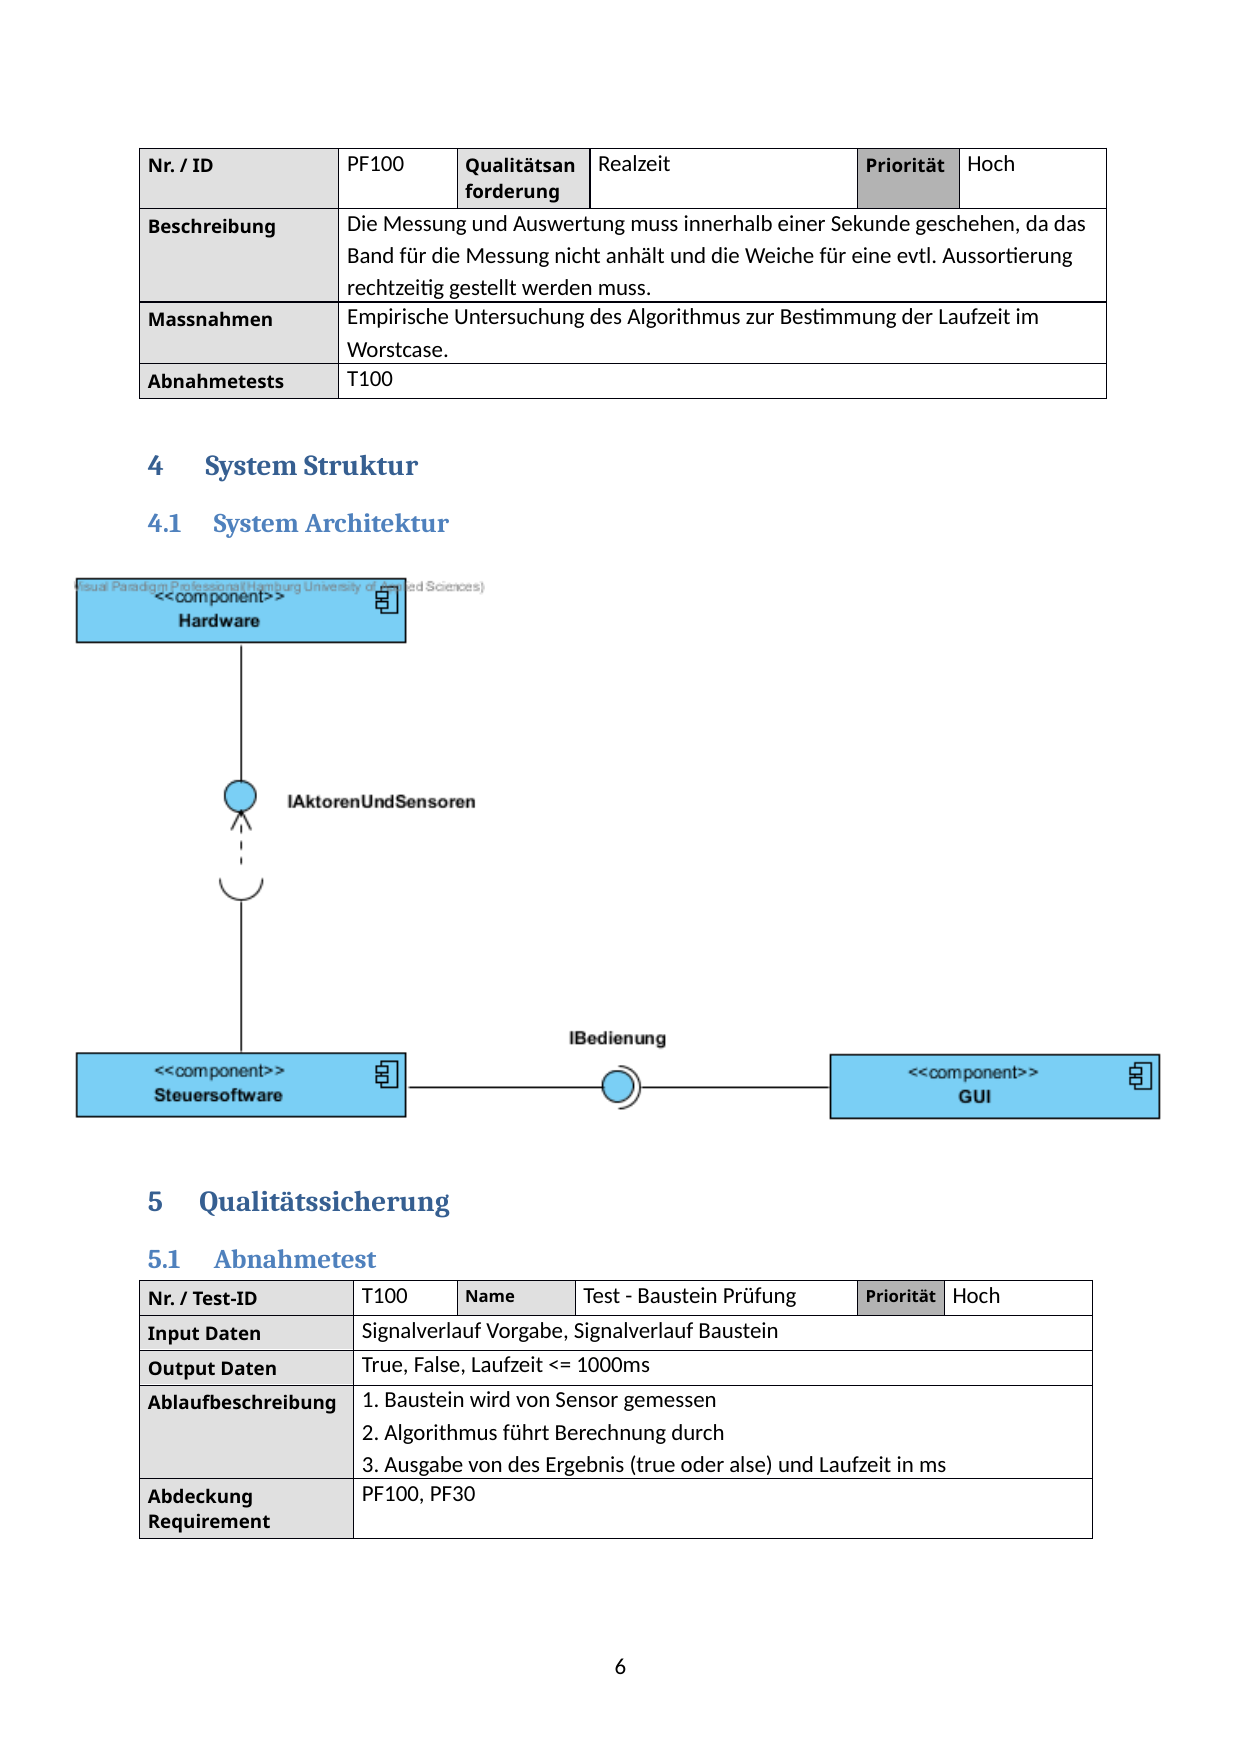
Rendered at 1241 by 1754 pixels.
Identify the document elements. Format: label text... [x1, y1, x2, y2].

table_header Priorität [858, 1281, 944, 1315]
table_header Realzeit [591, 149, 857, 208]
table_cell Die Messung und Auswertung muss innerhalb einer Sekunde geschehen, da das Band für die Messung nicht anhält und die Weiche für eine evtl. Aussortierung rechtzeitig gestellt werden muss. [339, 209, 1106, 301]
table_cell Massnahmen [140, 303, 338, 363]
picture [73, 576, 1167, 1126]
table_cell Empirische Untersuchung des Algorithmus zur Bestimmung der Laufzeit im Worstcase. [339, 303, 1106, 363]
table_header T100 [354, 1281, 457, 1315]
table_cell Signalverlauf Vorgabe, Signalverlauf Baustein [354, 1316, 1092, 1349]
table_header Qualitätsanforderung [458, 149, 589, 208]
table_cell T100 [339, 364, 1106, 398]
table_cell Beschreibung [140, 209, 338, 301]
table_header Hoch [945, 1281, 1092, 1315]
table_cell Ablaufbeschreibung [140, 1386, 353, 1478]
table_header Name [458, 1281, 575, 1315]
table_cell Abnahmetests [140, 364, 338, 398]
table_cell PF100, PF30 [354, 1479, 1092, 1538]
table_cell 1. Baustein wird von Sensor gemessen 2. Algorithmus führt Berechnung durch 3. Ausgabe von des Ergebnis (true oder alse) und Laufzeit in ms [354, 1386, 1092, 1478]
subtitle Abnahmetest [148, 1244, 1093, 1275]
table_header Test - Baustein Prüfung [576, 1281, 857, 1315]
table_header PF100 [339, 149, 457, 208]
table_header Priorität [858, 149, 959, 208]
table_header Nr. / ID [140, 149, 338, 208]
subtitle System Struktur [148, 449, 1093, 482]
table_cell Input Daten [140, 1316, 353, 1349]
table_cell True, False, Laufzeit <= 1000ms [354, 1351, 1092, 1384]
subtitle Qualitätssicherung [148, 1126, 1093, 1218]
table_header Nr. / Test-ID [140, 1281, 353, 1315]
table_cell Output Daten [140, 1351, 353, 1384]
table_cell Abdeckung Requirement [140, 1479, 353, 1538]
table_header Hoch [960, 149, 1106, 208]
subtitle System Architektur [148, 508, 1093, 539]
